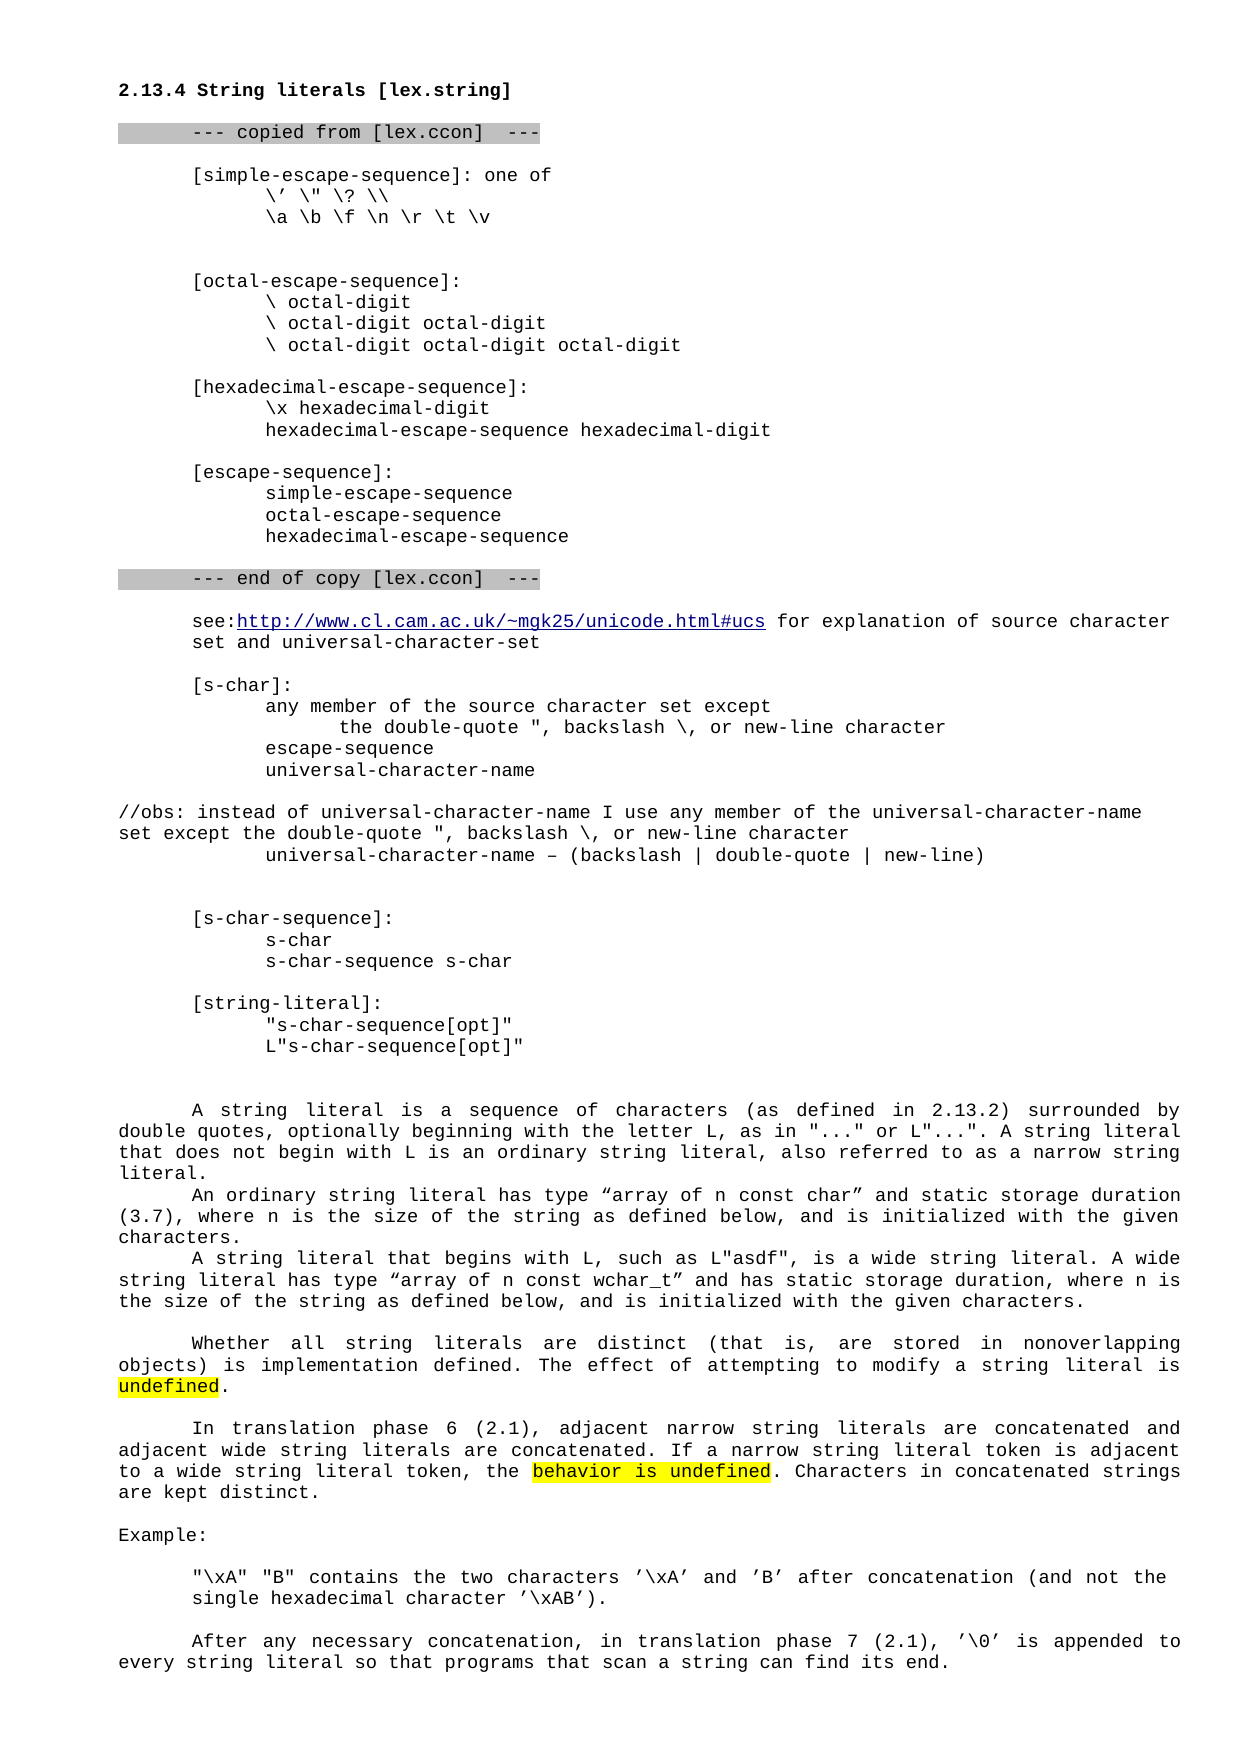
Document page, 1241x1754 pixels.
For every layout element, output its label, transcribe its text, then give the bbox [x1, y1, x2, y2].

text A string literal that begins with L, such as L"asdf", is a wide string literal. A wide string literal has type “array of n const wchar_t” and has static storage duration, where n is the size of the string as defined below, and is initialized with the given characters. [118, 1249, 1181, 1313]
text simple-escape-sequence [118, 484, 1181, 505]
text hexadecimal-escape-sequence hexadecimal-digit [118, 420, 1181, 442]
text universal-character-name [118, 760, 1181, 782]
text see:http://www.cl.cam.ac.uk/~mgk25/unicode.html#ucs for explanation of source character set and universal-character-set [118, 612, 1181, 654]
text Example: [118, 1525, 1181, 1547]
text \ octal-digit octal-digit [118, 314, 1181, 335]
text 2.13.4 String literals [lex.string] [118, 80, 1181, 102]
text A string literal is a sequence of characters (as defined in 2.13.2) surrounded by double quotes, optionally beginning with the letter L, as in "..." or L"...". A string literal that does not begin with L is an ordinary string literal, also referred to as a narrow string literal. [118, 1100, 1181, 1185]
text universal-character-name – (backslash | double-quote | new-line) [118, 845, 1181, 867]
text [s-char]: [118, 675, 1181, 697]
text s-char-sequence s-char [118, 952, 1181, 973]
text [string-literal]: [118, 994, 1181, 1015]
text L"s-char-sequence[opt]" [118, 1037, 1181, 1058]
text \x hexadecimal-digit [118, 399, 1181, 420]
text octal-escape-sequence [118, 505, 1181, 527]
text [hexadecimal-escape-sequence]: [118, 378, 1181, 399]
text \’ \" \? \\ [118, 187, 1181, 208]
text After any necessary concatenation, in translation phase 7 (2.1), ’\0’ is appended to every string literal so that programs that scan a string can find its end. [118, 1632, 1181, 1674]
text --- end of copy [lex.ccon] --- [118, 569, 1181, 590]
text Whether all string literals are distinct (that is, are stored in nonoverlapping objects) is implementation defined. The effect of attempting to modify a string literal is undefined. [118, 1334, 1181, 1398]
text In translation phase 6 (2.1), adjacent narrow string literals are concatenated and adjacent wide string literals are concatenated. If a narrow string literal token is adjacent to a wide string literal token, the behavior is undefined. Characters in concatenated strings are kept distinct. [118, 1419, 1181, 1504]
text [s-char-sequence]: [118, 909, 1181, 930]
text any member of the source character set except [118, 697, 1181, 718]
text //obs: instead of universal-character-name I use any member of the universal-character-name set except the double-quote ", backslash \, or new-line character [118, 803, 1181, 845]
text \a \b \f \n \r \t \v [118, 208, 1181, 229]
text An ordinary string literal has type “array of n const char” and static storage duration (3.7), where n is the size of the string as defined below, and is initialized with the given characters. [118, 1185, 1181, 1249]
text escape-sequence [118, 739, 1181, 760]
text the double-quote ", backslash \, or new-line character [118, 718, 1181, 739]
text "s-char-sequence[opt]" [118, 1015, 1181, 1037]
text "\xA" "B" contains the two characters ’\xA’ and ’B’ after concatenation (and not the single hexadecimal character ’\xAB’). [118, 1568, 1181, 1610]
text \ octal-digit [118, 293, 1181, 314]
text [octal-escape-sequence]: [118, 272, 1181, 293]
text \ octal-digit octal-digit octal-digit [118, 335, 1181, 357]
text s-char [118, 930, 1181, 952]
text hexadecimal-escape-sequence [118, 527, 1181, 548]
text --- copied from [lex.ccon] --- [118, 123, 1181, 144]
text [escape-sequence]: [118, 463, 1181, 484]
text [simple-escape-sequence]: one of [118, 165, 1181, 187]
